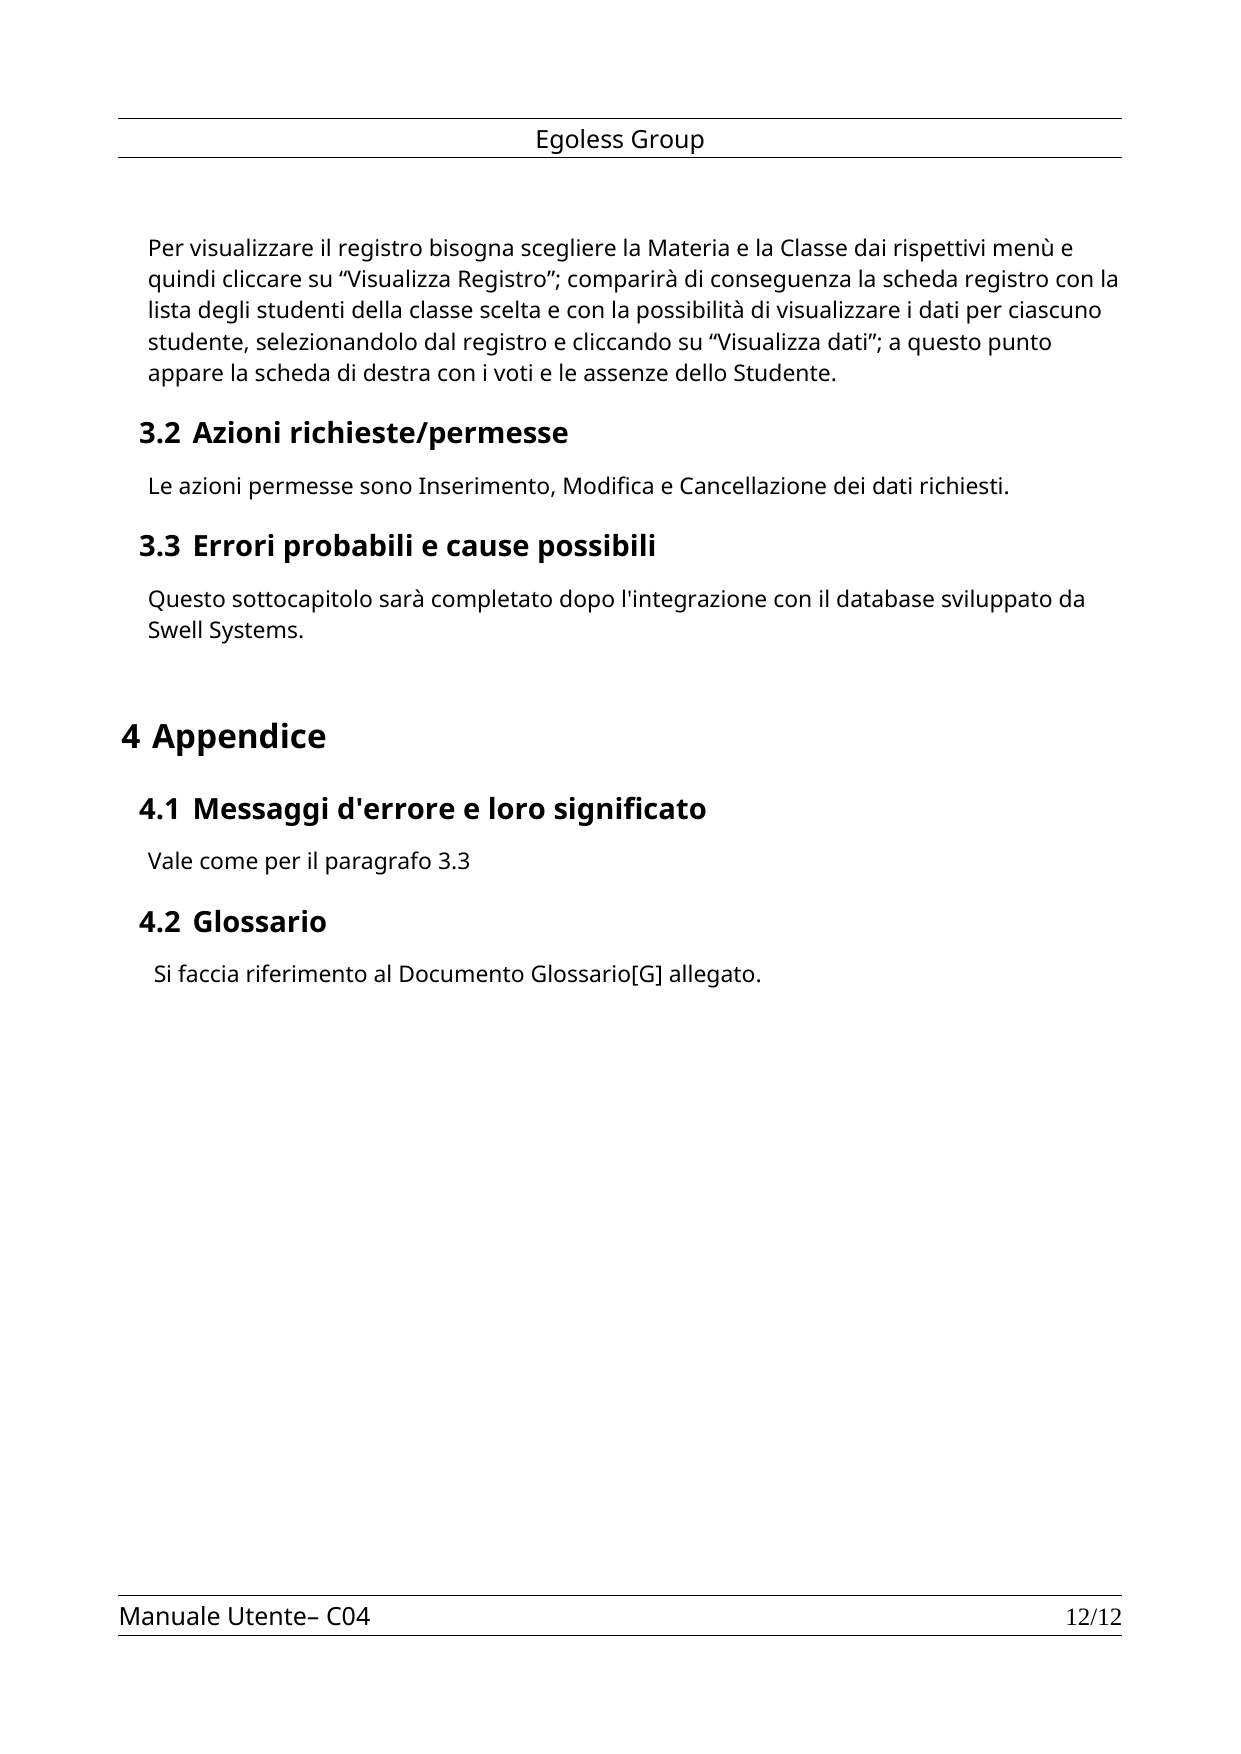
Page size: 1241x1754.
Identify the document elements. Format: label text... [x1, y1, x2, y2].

text Si faccia riferimento al Documento Glossario[G] allegato. [148, 958, 1122, 989]
subtitle Messaggi d'errore e loro significato [139, 788, 1122, 828]
subtitle Errori probabili e cause possibili [139, 525, 1122, 565]
text Vale come per il paragrafo 3.3 [148, 845, 1122, 877]
text Questo sottocapitolo sarà completato dopo l'integrazione con il database sviluppato da Swell Systems. [148, 582, 1122, 645]
text Per visualizzare il registro bisogna scegliere la Materia e la Classe dai rispettivi menù e quindi cliccare su “Visualizza Registro”; comparirà di conseguenza la scheda registro con la lista degli studenti della classe scelta e con la possibilità di visualizzare i dati per ciascuno studente, selezionandolo dal registro e cliccando su “Visualizza dati”; a questo punto appare la scheda di destra con i voti e le assenze dello Studente. [148, 232, 1122, 388]
subtitle Azioni richieste/permesse [139, 412, 1122, 452]
text Le azioni permesse sono Inserimento, Modifica e Cancellazione dei dati richiesti. [148, 469, 1122, 501]
subtitle Appendice [121, 713, 1122, 758]
subtitle Glossario [139, 901, 1122, 941]
